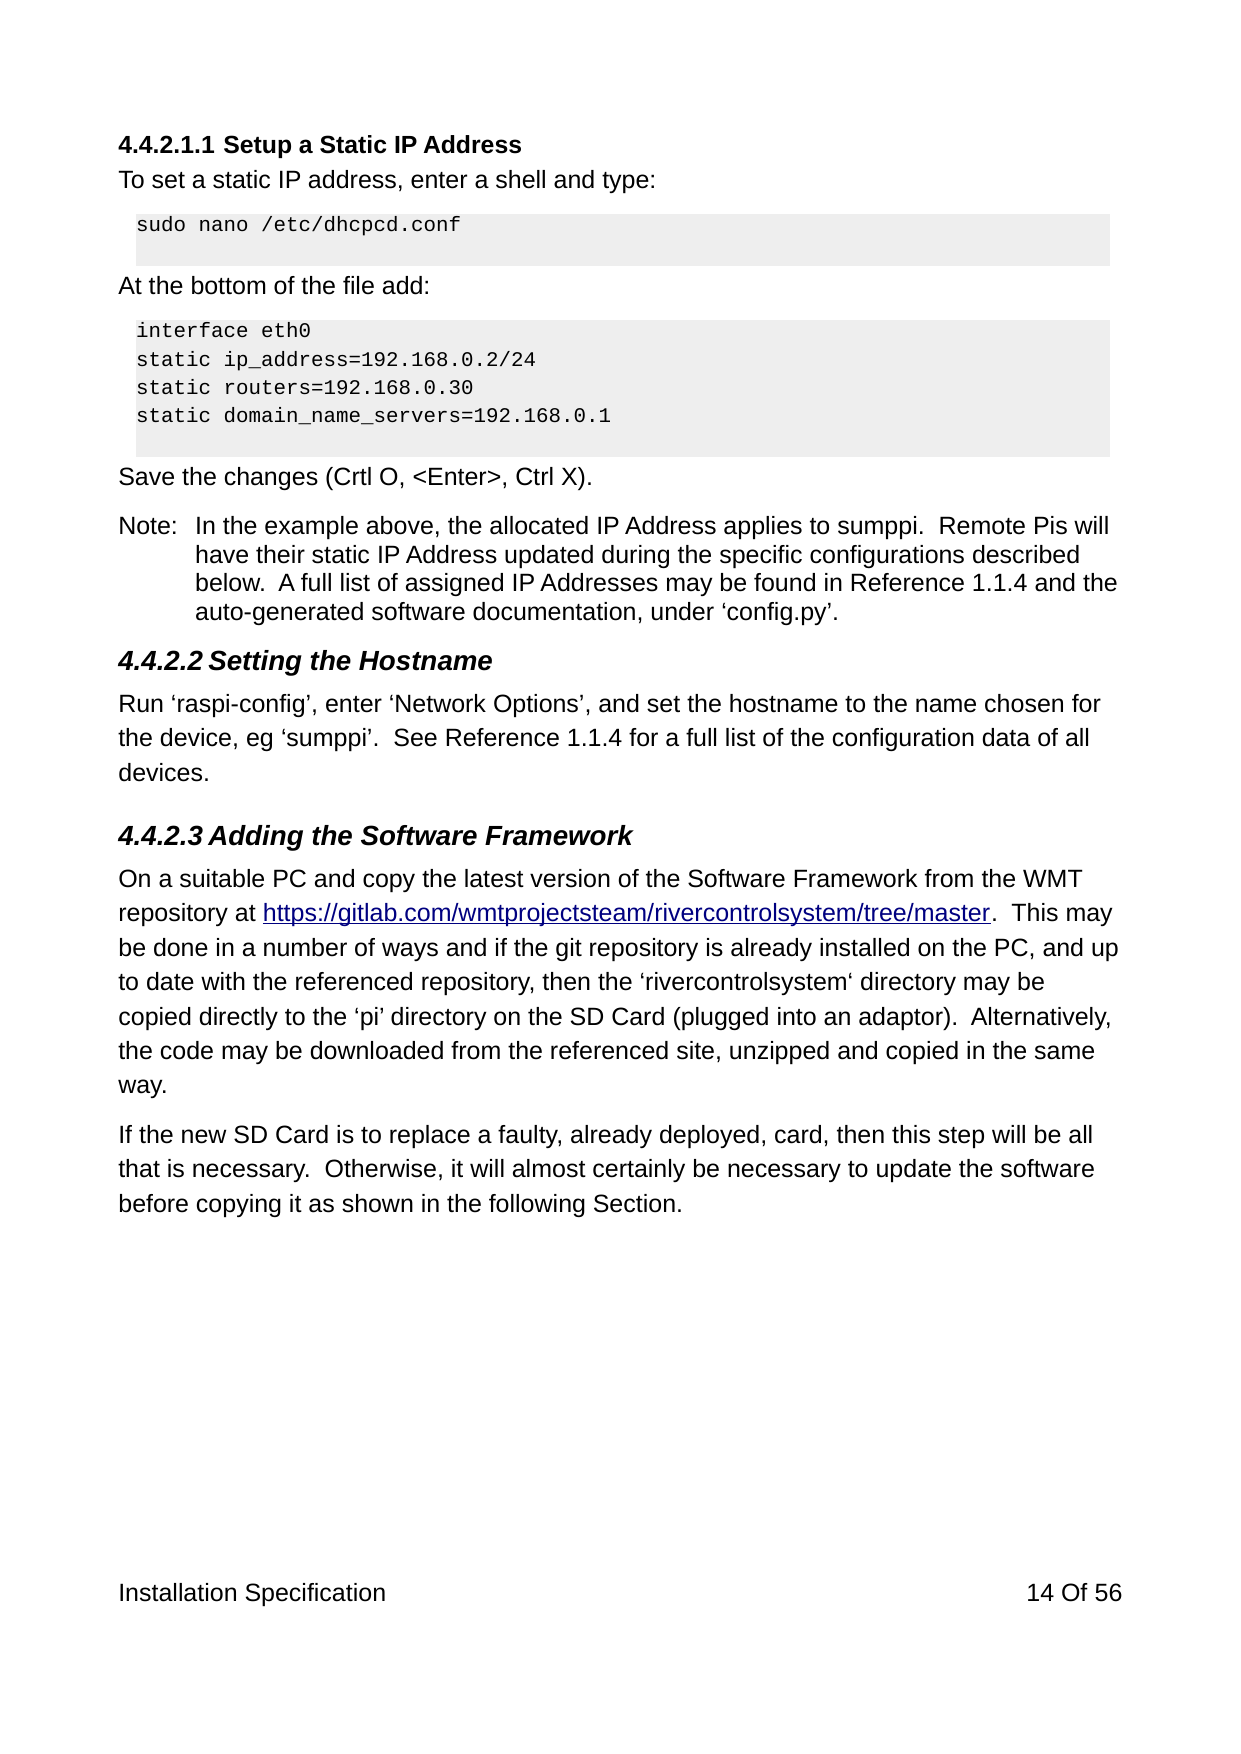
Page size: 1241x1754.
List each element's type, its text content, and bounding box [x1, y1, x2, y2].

subtitle Setting the Hostname [118, 644, 1122, 676]
subtitle Setup a Static IP Address [118, 131, 1122, 159]
text To set a static IP address, enter a shell and type: [118, 165, 1122, 194]
text Run ‘raspi-config’, enter ‘Network Options’, and set the hostname to the name chosen for the device, eg ‘sumppi’. See Reference 1.1.4 for a full list of the configuration data of all devices. [118, 689, 1122, 786]
text sudo nano /etc/dhcpcd.conf [136, 214, 1110, 238]
text static routers=192.168.0.30 [136, 377, 1110, 401]
text On a suitable PC and copy the latest version of the Software Framework from the WMT repository at https://gitlab.com/wmtprojectsteam/rivercontrolsystem/tree/master. This may be done in a number of ways and if the git repository is already installed on the PC, and up to date with the referenced repository, then the ‘rivercontrolsystem‘ directory may be copied directly to the ‘pi’ directory on the SD Card (plugged into an adaptor). Alternatively, the code may be downloaded from the referenced site, unzipped and copied in the same way. [118, 864, 1122, 1099]
subtitle Adding the Software Framework [118, 819, 1122, 851]
text If the new SD Card is to replace a faulty, already deployed, card, then this step will be all that is necessary. Otherwise, it will almost certainly be necessary to update the software before copying it as shown in the following Section. [118, 1119, 1122, 1217]
text At the bottom of the file add: [118, 271, 1122, 300]
text static ip_address=192.168.0.2/24 [136, 348, 1110, 372]
text Note: In the example above, the allocated IP Address applies to sumppi. Remote Pis will have their static IP Address updated during the specific configurations described below. A full list of assigned IP Addresses may be found in Reference 1.1.4 and the auto-generated software documentation, under ‘config.py’. [118, 511, 1122, 626]
subtitle Save the changes (Crtl O, <Enter>, Ctrl X). [118, 462, 1122, 491]
text static domain_name_servers=192.168.0.1 [136, 405, 1110, 429]
text interface eth0 [136, 320, 1110, 344]
